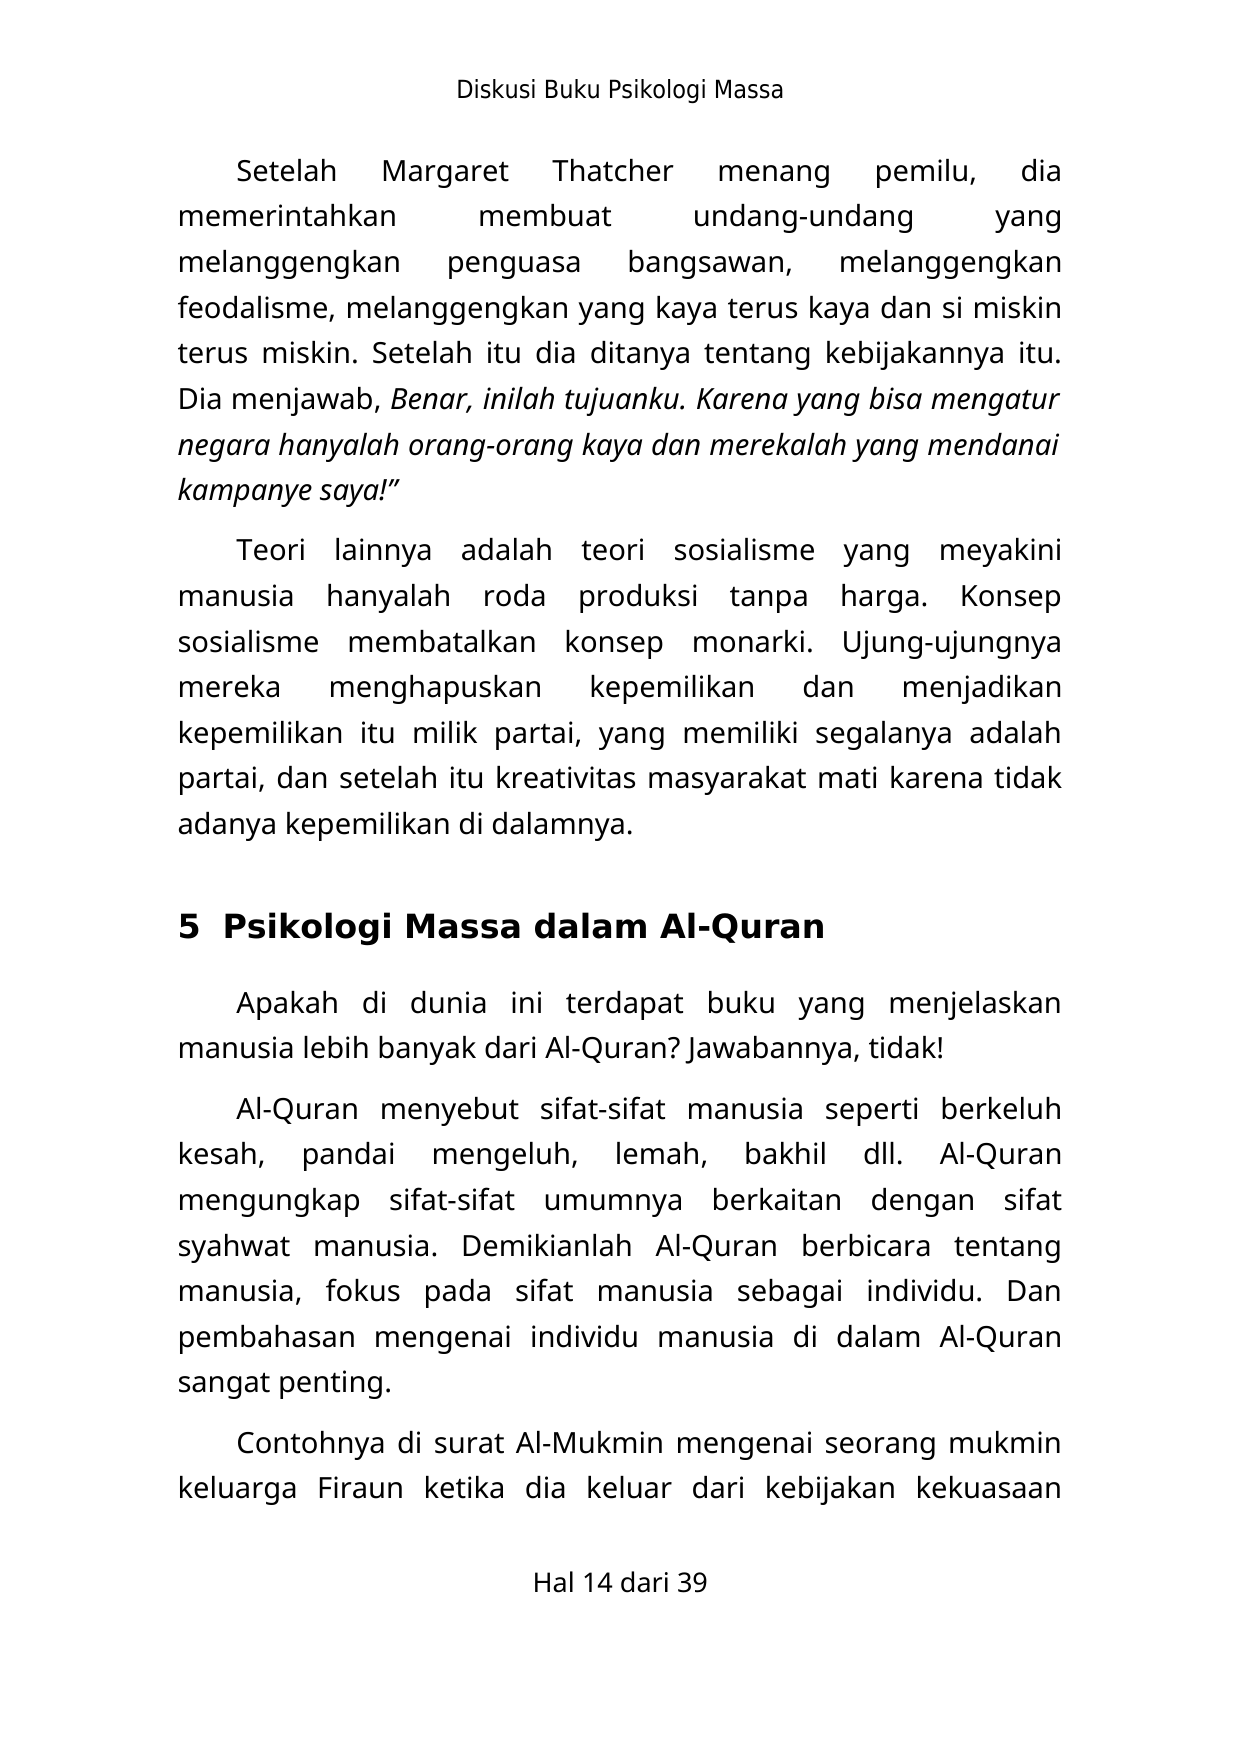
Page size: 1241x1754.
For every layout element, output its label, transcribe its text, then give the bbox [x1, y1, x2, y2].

text Contohnya di surat Al-Mukmin mengenai seorang mukmin keluarga Firaun ketika dia keluar dari kebijakan kekuasaan [177, 1422, 1063, 1507]
subtitle Psikologi Massa dalam Al-Quran [177, 908, 1063, 947]
text Teori lainnya adalah teori sosialisme yang meyakini manusia hanyalah roda produksi tanpa harga. Konsep sosialisme membatalkan konsep monarki. Ujung-ujungnya mereka menghapuskan kepemilikan dan menjadikan kepemilikan itu milik partai, yang memiliki segalanya adalah partai, dan setelah itu kreativitas masyarakat mati karena tidak adanya kepemilikan di dalamnya. [177, 529, 1063, 843]
text Apakah di dunia ini terdapat buku yang menjelaskan manusia lebih banyak dari Al-Quran? Jawabannya, tidak! [177, 982, 1063, 1067]
text Al-Quran menyebut sifat-sifat manusia seperti berkeluh kesah, pandai mengeluh, lemah, bakhil dll. Al-Quran mengungkap sifat-sifat umumnya berkaitan dengan sifat syahwat manusia. Demikianlah Al-Quran berbicara tentang manusia, fokus pada sifat manusia sebagai individu. Dan pembahasan mengenai individu manusia di dalam Al-Quran sangat penting. [177, 1088, 1063, 1401]
text Setelah Margaret Thatcher menang pemilu, dia memerintahkan membuat undang-undang yang melanggengkan penguasa bangsawan, melanggengkan feodalisme, melanggengkan yang kaya terus kaya dan si miskin terus miskin. Setelah itu dia ditanya tentang kebijakannya itu. Dia menjawab, Benar, inilah tujuanku. Karena yang bisa mengatur negara hanyalah orang-orang kaya dan merekalah yang mendanai kampanye saya!” [177, 150, 1063, 509]
